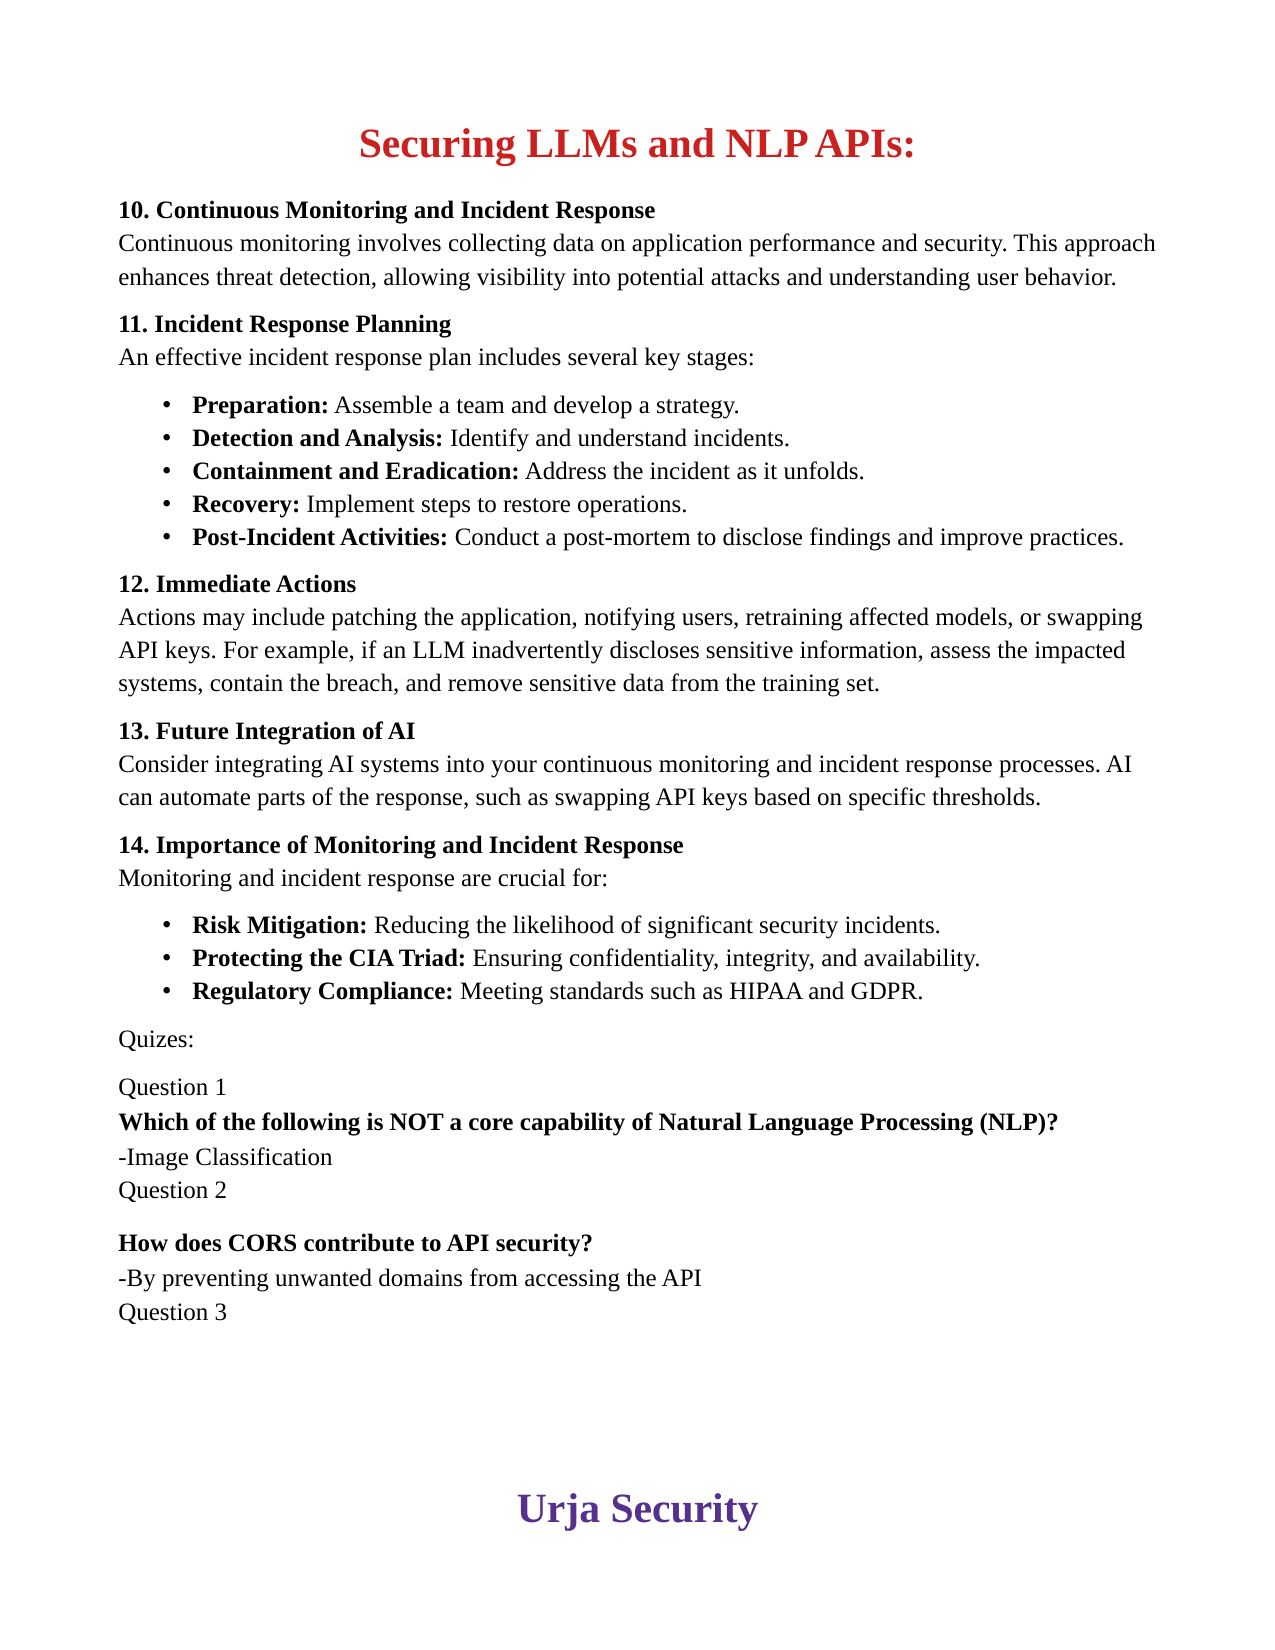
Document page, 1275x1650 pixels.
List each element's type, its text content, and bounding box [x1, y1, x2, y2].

text -Image Classification [118, 1142, 1157, 1170]
list Detection and Analysis: Identify and understand incidents. [162, 423, 1157, 452]
list Protecting the CIA Triad: Ensuring confidentiality, integrity, and availability. [162, 943, 1157, 972]
text 13. Future Integration of AI Consider integrating AI systems into your continuous monitoring and incident response processes. AI can automate parts of the response, such as swapping API keys based on specific thresholds. [118, 716, 1157, 811]
list Risk Mitigation: Reducing the likelihood of significant security incidents. [162, 910, 1157, 939]
text 10. Continuous Monitoring and Incident Response Continuous monitoring involves collecting data on application performance and security. This approach enhances threat detection, allowing visibility into potential attacks and understanding user behavior. [118, 196, 1157, 290]
text 14. Importance of Monitoring and Incident Response Monitoring and incident response are crucial for: [118, 830, 1157, 892]
text Question 3 [118, 1297, 1157, 1325]
text Question 2 [118, 1175, 1157, 1203]
list Regulatory Compliance: Meeting standards such as HIPAA and GDPR. [162, 976, 1157, 1005]
text 12. Immediate Actions Actions may include patching the application, notifying users, retraining affected models, or swapping API keys. For example, if an LLM inadvertently discloses sensitive information, assess the impacted systems, contain the breach, and remove sensitive data from the training set. [118, 569, 1157, 697]
list Containment and Eradication: Address the incident as it unfolds. [162, 456, 1157, 484]
list Post-Incident Activities: Conduct a post-mortem to disclose findings and improve practices. [162, 522, 1157, 551]
subtitle Which of the following is NOT a core capability of Natural Language Processing (NLP)? [118, 1107, 1157, 1135]
list Recovery: Implement steps to restore operations. [162, 489, 1157, 518]
list Preparation: Assemble a team and develop a strategy. [162, 390, 1157, 418]
text 11. Incident Response Planning An effective incident response plan includes several key stages: [118, 309, 1157, 371]
text Quizes: [118, 1024, 1157, 1053]
text Question 1 [118, 1072, 1157, 1100]
subtitle How does CORS contribute to API security? [118, 1228, 1157, 1257]
text -By preventing unwanted domains from accessing the API [118, 1263, 1157, 1292]
